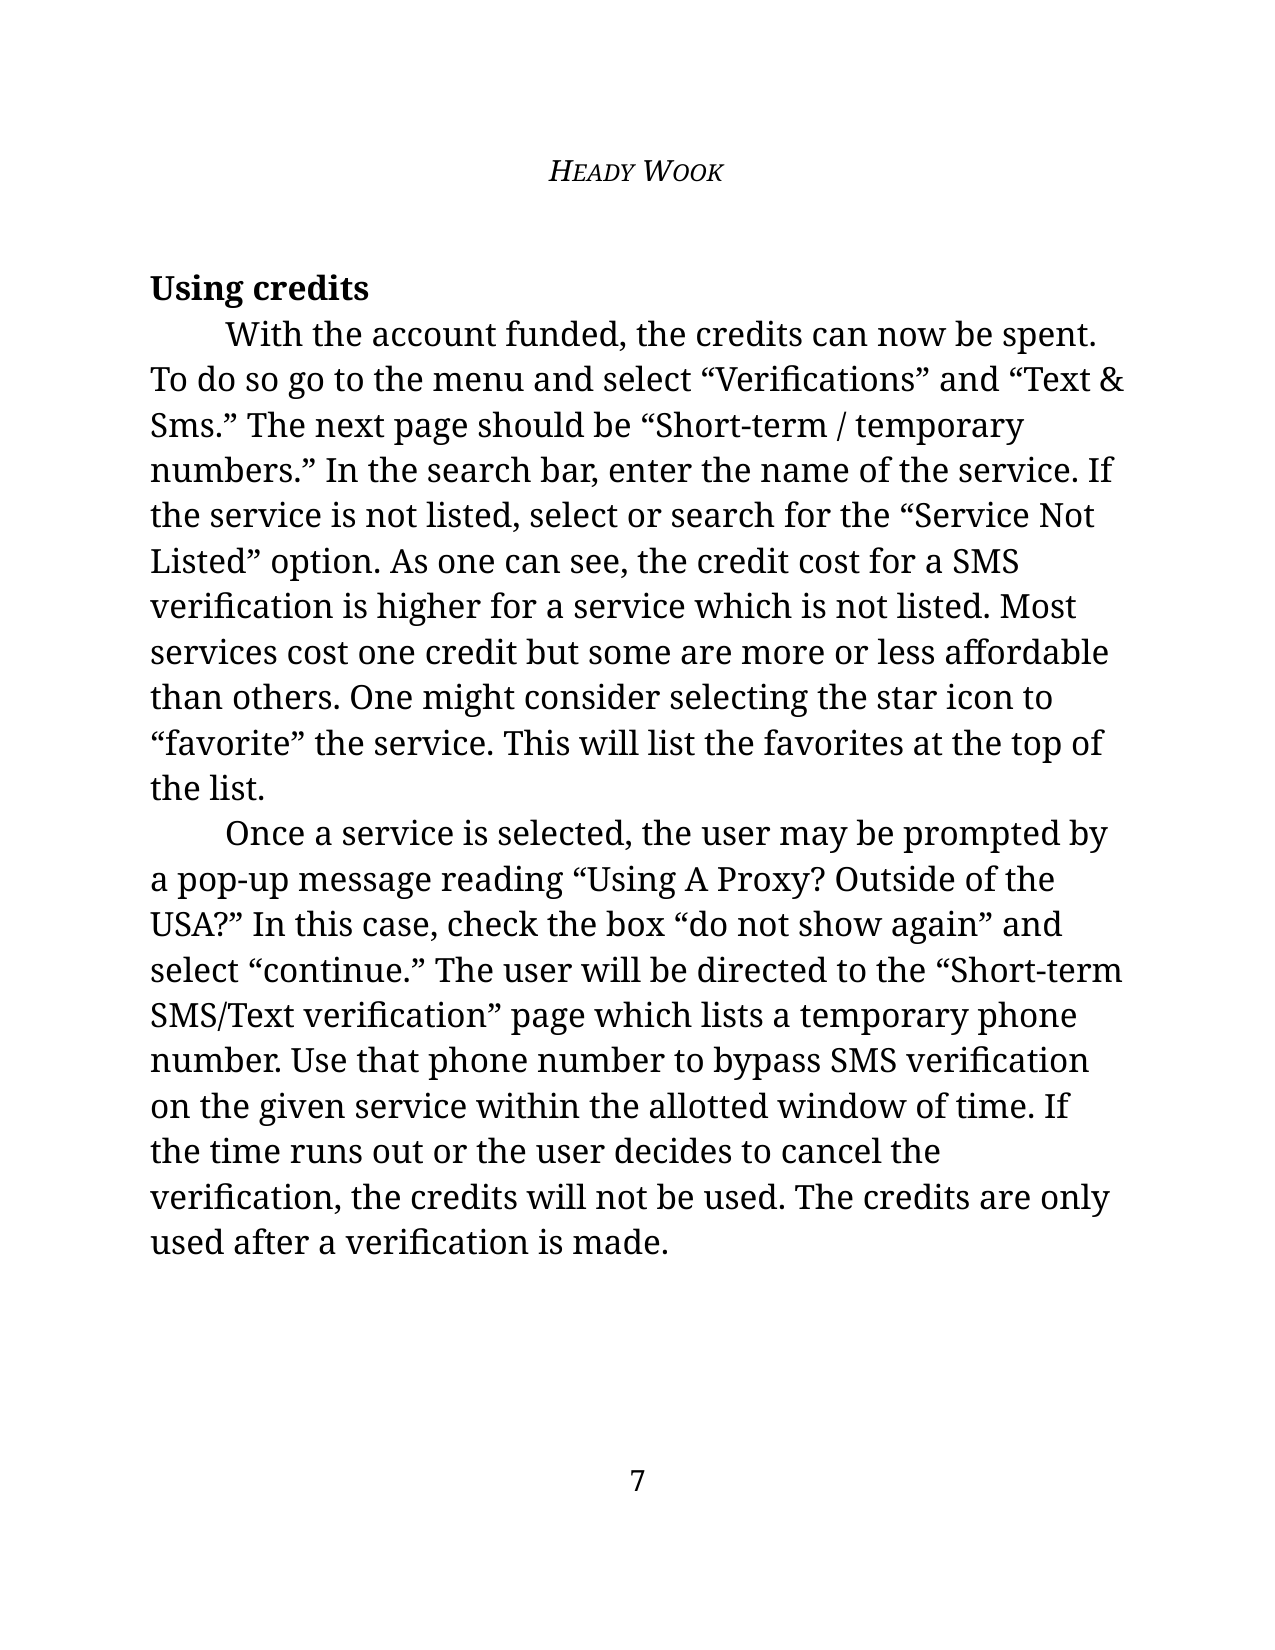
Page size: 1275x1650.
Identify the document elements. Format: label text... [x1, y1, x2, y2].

subtitle Using credits [150, 265, 1125, 311]
text Once a service is selected, the user may be prompted by a pop-up message reading “Using A Proxy? Outside of the USA?” In this case, check the box “do not show again” and select “continue.” The user will be directed to the “Short-term SMS/Text verification” page which lists a temporary phone number. Use that phone number to bypass SMS verification on the given service within the allotted window of time. If the time runs out or the user decides to cancel the verification, the credits will not be used. The credits are only used after a verification is made. [150, 810, 1125, 1264]
text With the account funded, the credits can now be spent. To do so go to the menu and select “Verifications” and “Text & Sms.” The next page should be “Short-term / temporary numbers.” In the search bar, enter the name of the service. If the service is not listed, select or search for the “Service Not Listed” option. As one can see, the credit cost for a SMS verification is higher for a service which is not listed. Most services cost one credit but some are more or less affordable than others. One might consider selecting the star icon to “favorite” the service. This will list the favorites at the top of the list. [150, 311, 1125, 810]
